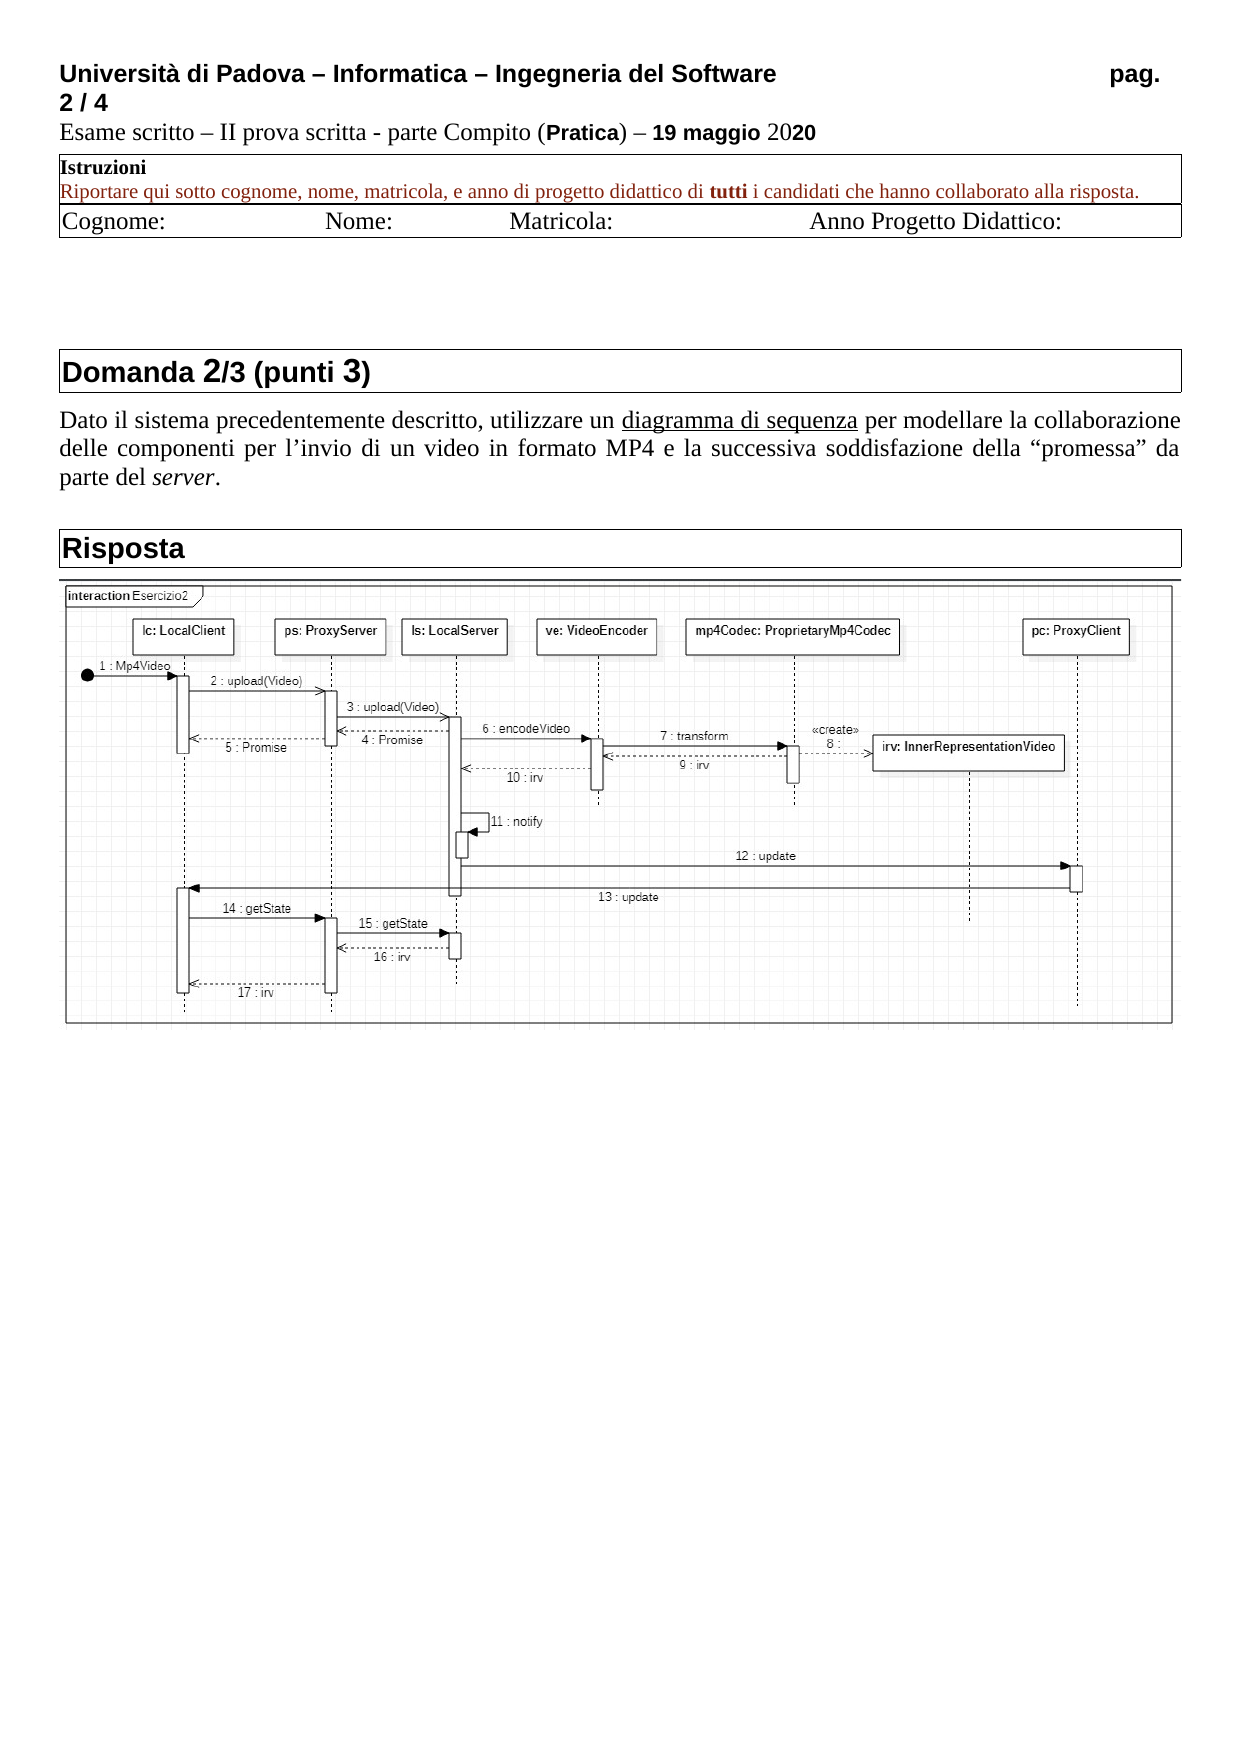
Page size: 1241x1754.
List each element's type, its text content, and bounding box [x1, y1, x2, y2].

text Dato il sistema precedentemente descritto, utilizzare un diagramma di sequenza per modellare la collaborazione delle componenti per l’invio di un video in formato MP4 e la successiva soddisfazione della “promessa” da parte del server. [59, 405, 1181, 491]
subtitle Domanda 2/3 (punti 3) [60, 350, 1181, 392]
subtitle Risposta [60, 530, 1181, 567]
